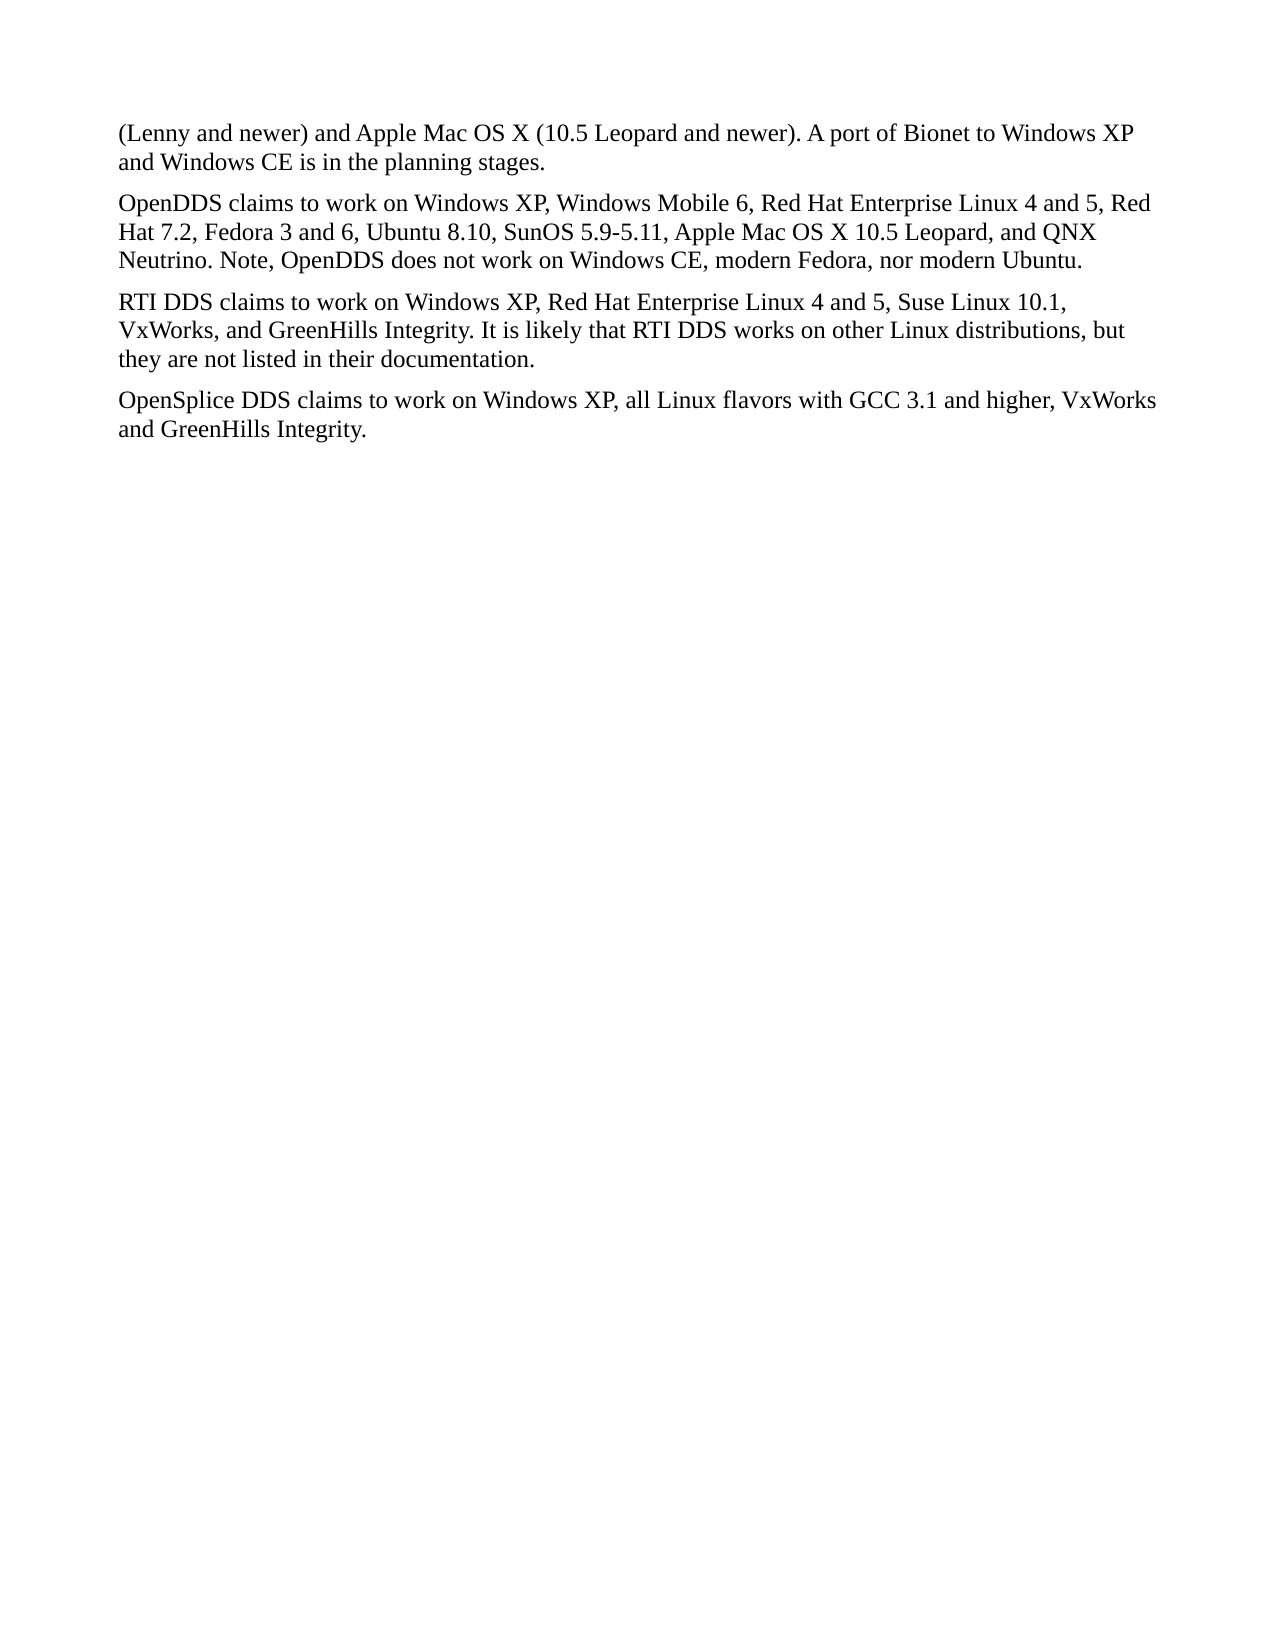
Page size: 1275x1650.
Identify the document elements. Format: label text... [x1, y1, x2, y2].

text OpenSplice DDS claims to work on Windows XP, all Linux flavors with GCC 3.1 and higher, VxWorks and GreenHills Integrity. [118, 386, 1157, 443]
text OpenDDS claims to work on Windows XP, Windows Mobile 6, Red Hat Enterprise Linux 4 and 5, Red Hat 7.2, Fedora 3 and 6, Ubuntu 8.10, SunOS 5.9-5.11, Apple Mac OS X 10.5 Leopard, and QNX Neutrino. Note, OpenDDS does not work on Windows CE, modern Fedora, nor modern Ubuntu. [118, 188, 1157, 274]
text (Lenny and newer) and Apple Mac OS X (10.5 Leopard and newer). A port of Bionet to Windows XP and Windows CE is in the planning stages. [118, 118, 1157, 176]
text RTI DDS claims to work on Windows XP, Red Hat Enterprise Linux 4 and 5, Suse Linux 10.1, VxWorks, and GreenHills Integrity. It is likely that RTI DDS works on other Linux distributions, but they are not listed in their documentation. [118, 287, 1157, 373]
